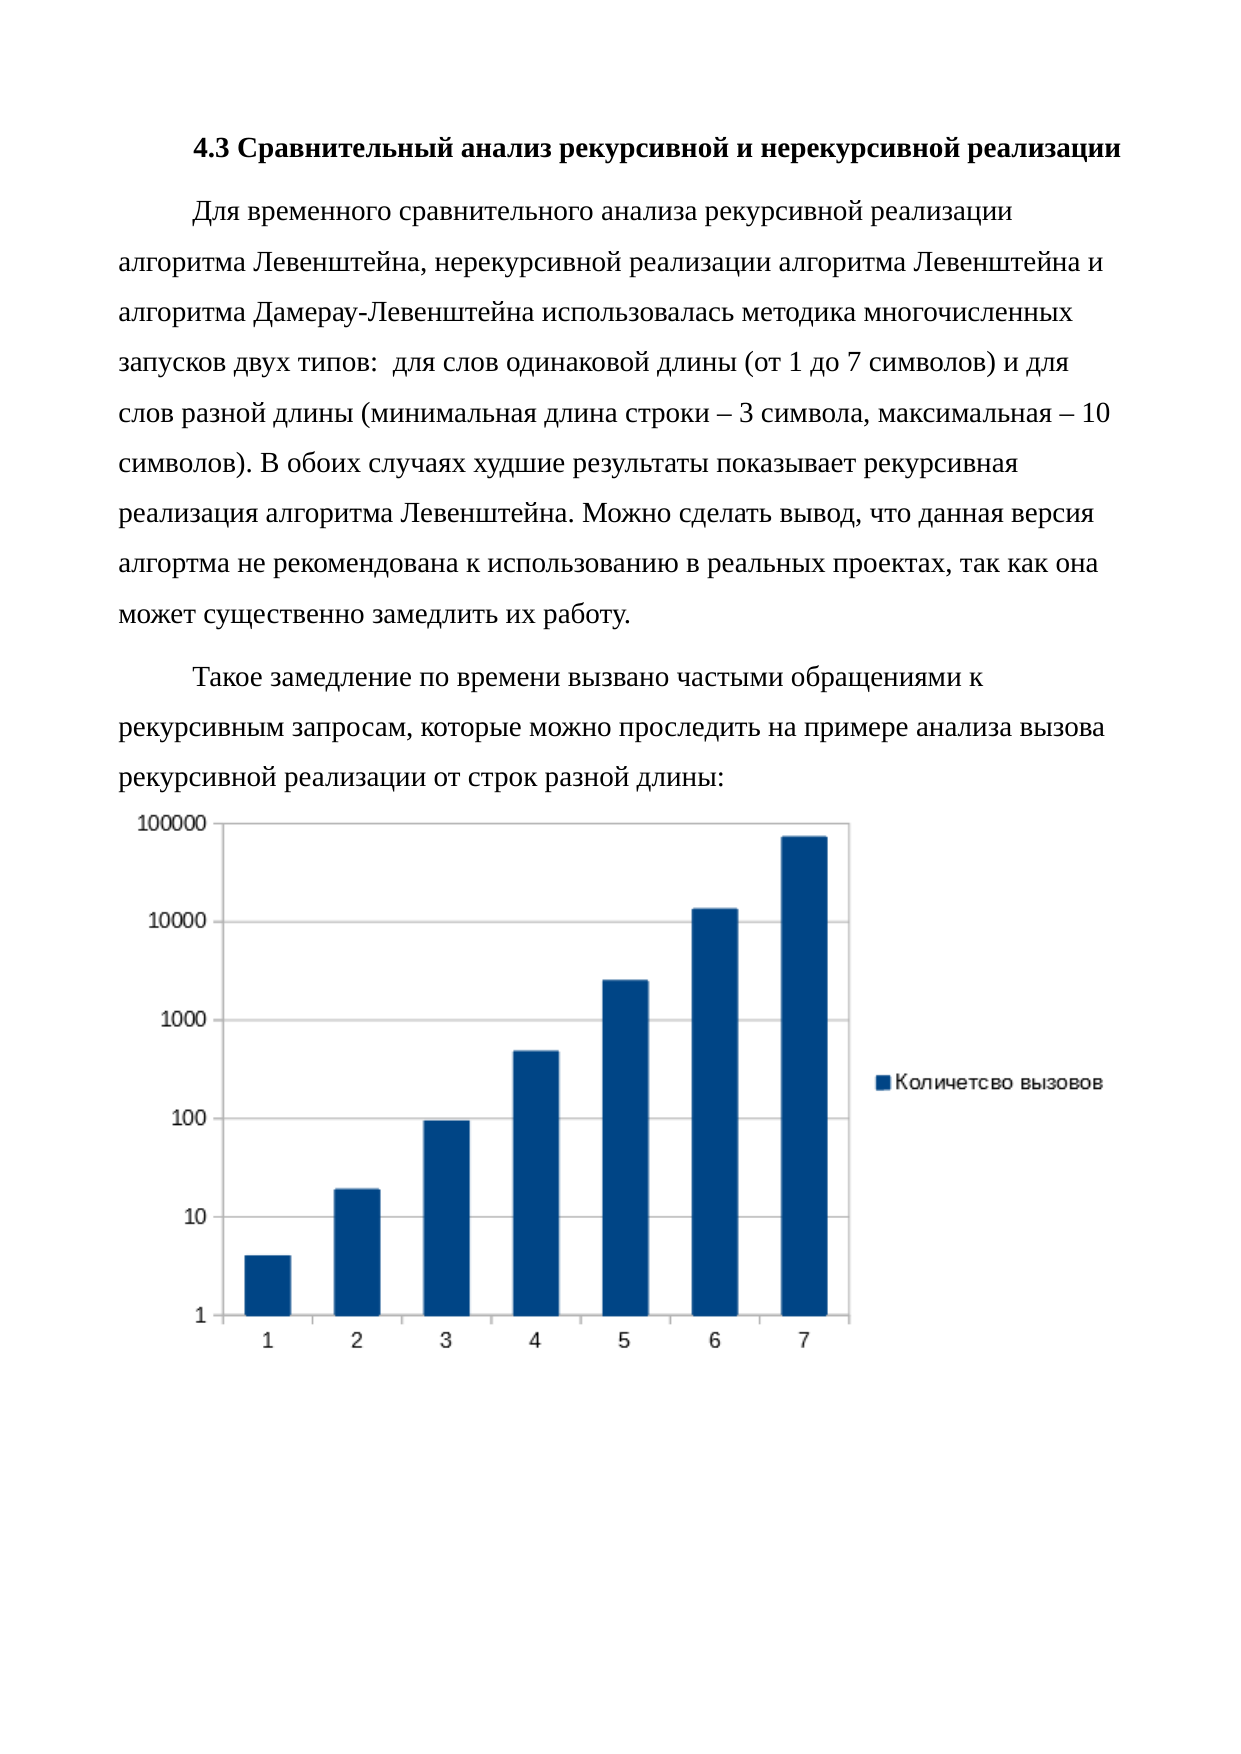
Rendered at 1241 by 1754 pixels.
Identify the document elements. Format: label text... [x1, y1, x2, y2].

text Такое замедление по времени вызвано частыми обращениями к рекурсивным запросам, которые можно проследить на примере анализа вызова рекурсивной реализации от строк разной длины: [118, 659, 1122, 793]
list 4.3 Сравнительный анализ рекурсивной и нерекурсивной реализации [156, 131, 1122, 164]
text Для временного сравнительного анализа рекурсивной реализации алгоритма Левенштейна, нерекурсивной реализации алгоритма Левенштейна и алгоритма Дамерау-Левенштейна использовалась методика многочисленных запусков двух типов: для слов одинаковой длины (от 1 до 7 символов) и для слов разной длины (минимальная длина строки – 3 символа, максимальная – 10 символов). В обоих случаях худшие результаты показывает рекурсивная реализация алгоритма Левенштейна. Можно сделать вывод, что данная версия алгортма не рекомендована к использованию в реальных проектах, так как она может существенно замедлить их работу. [118, 193, 1122, 629]
picture [126, 809, 1114, 1359]
